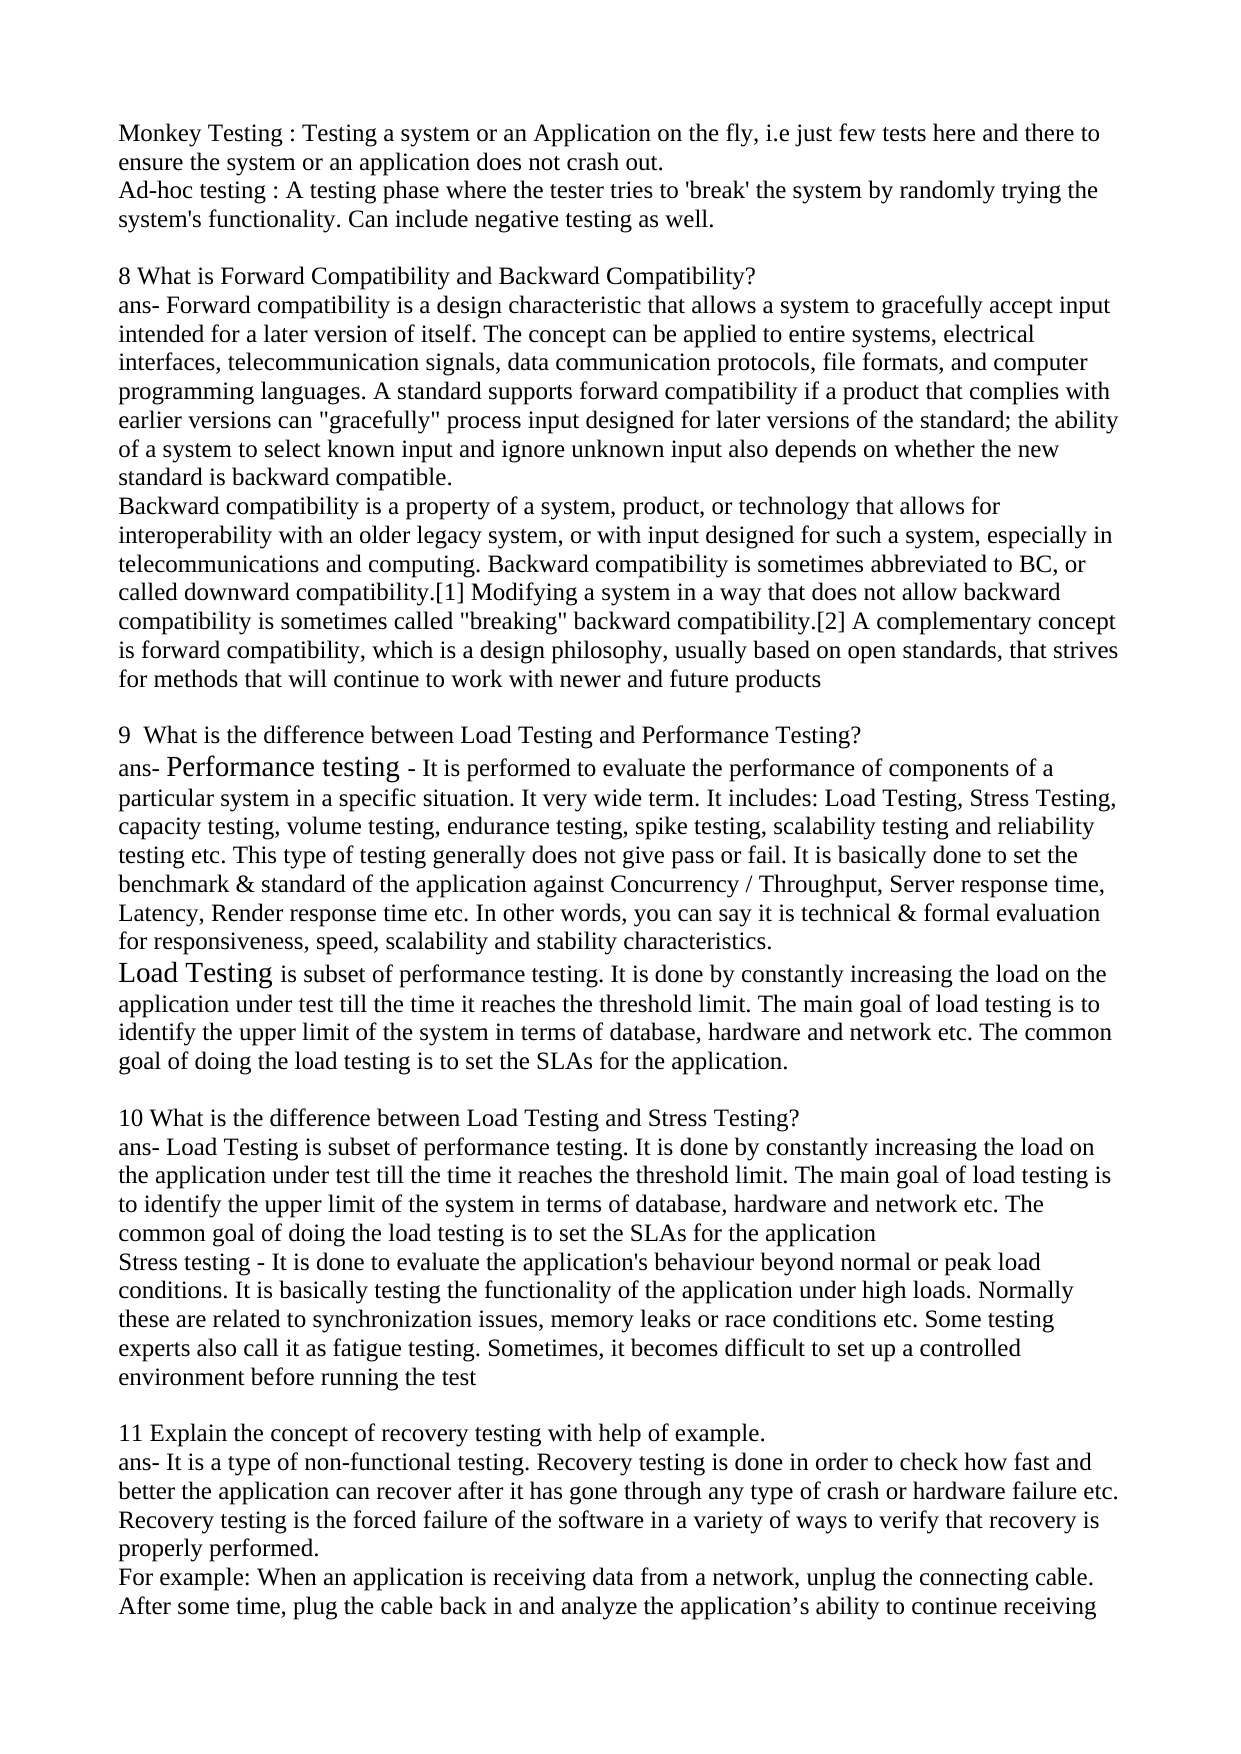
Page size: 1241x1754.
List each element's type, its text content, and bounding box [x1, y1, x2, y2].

text ans- Load Testing is subset of performance testing. It is done by constantly increasing the load on the application under test till the time it reaches the threshold limit. The main goal of load testing is to identify the upper limit of the system in terms of database, hardware and network etc. The common goal of doing the load testing is to set the SLAs for the application [118, 1132, 1122, 1247]
text Load Testing is subset of performance testing. It is done by constantly increasing the load on the application under test till the time it reaches the threshold limit. The main goal of load testing is to identify the upper limit of the system in terms of database, hardware and network etc. The common goal of doing the load testing is to set the SLAs for the application. [118, 955, 1122, 1075]
text For example: When an application is receiving data from a network, unplug the connecting cable. After some time, plug the cable back in and analyze the application’s ability to continue receiving [118, 1562, 1122, 1620]
text 11 Explain the concept of recovery testing with help of example. [118, 1418, 1122, 1447]
text ans- It is a type of non-functional testing. Recovery testing is done in order to check how fast and better the application can recover after it has gone through any type of crash or hardware failure etc. [118, 1447, 1122, 1505]
text Recovery testing is the forced failure of the software in a variety of ways to verify that recovery is properly performed. [118, 1505, 1122, 1562]
text 10 What is the difference between Load Testing and Stress Testing? [118, 1103, 1122, 1132]
text 9 What is the difference between Load Testing and Performance Testing? [118, 720, 1122, 749]
text Stress testing - It is done to evaluate the application's behaviour beyond normal or peak load conditions. It is basically testing the functionality of the application under high loads. Normally these are related to synchronization issues, memory leaks or race conditions etc. Some testing experts also call it as fatigue testing. Sometimes, it becomes difficult to set up a controlled environment before running the test [118, 1247, 1122, 1391]
text ans- Forward compatibility is a design characteristic that allows a system to gracefully accept input intended for a later version of itself. The concept can be applied to entire systems, electrical interfaces, telecommunication signals, data communication protocols, file formats, and computer programming languages. A standard supports forward compatibility if a product that complies with earlier versions can "gracefully" process input designed for later versions of the standard; the ability of a system to select known input and ignore unknown input also depends on whether the new standard is backward compatible. [118, 290, 1122, 491]
text 8 What is Forward Compatibility and Backward Compatibility? [118, 261, 1122, 290]
text Backward compatibility is a property of a system, product, or technology that allows for interoperability with an older legacy system, or with input designed for such a system, especially in telecommunications and computing. Backward compatibility is sometimes abbreviated to BC, or called downward compatibility.[1] Modifying a system in a way that does not allow backward compatibility is sometimes called "breaking" backward compatibility.[2] A complementary concept is forward compatibility, which is a design philosophy, usually based on open standards, that strives for methods that will continue to work with newer and future products [118, 491, 1122, 692]
text Monkey Testing : Testing a system or an Application on the fly, i.e just few tests here and there to ensure the system or an application does not crash out. [118, 118, 1122, 176]
text ans- Performance testing - It is performed to evaluate the performance of components of a particular system in a specific situation. It very wide term. It includes: Load Testing, Stress Testing, capacity testing, volume testing, endurance testing, spike testing, scalability testing and reliability testing etc. This type of testing generally does not give pass or fail. It is basically done to set the benchmark & standard of the application against Concurrency / Throughput, Server response time, Latency, Render response time etc. In other words, you can say it is technical & formal evaluation for responsiveness, speed, scalability and stability characteristics. [118, 749, 1122, 955]
text Ad-hoc testing : A testing phase where the tester tries to 'break' the system by randomly trying the system's functionality. Can include negative testing as well. [118, 176, 1122, 233]
